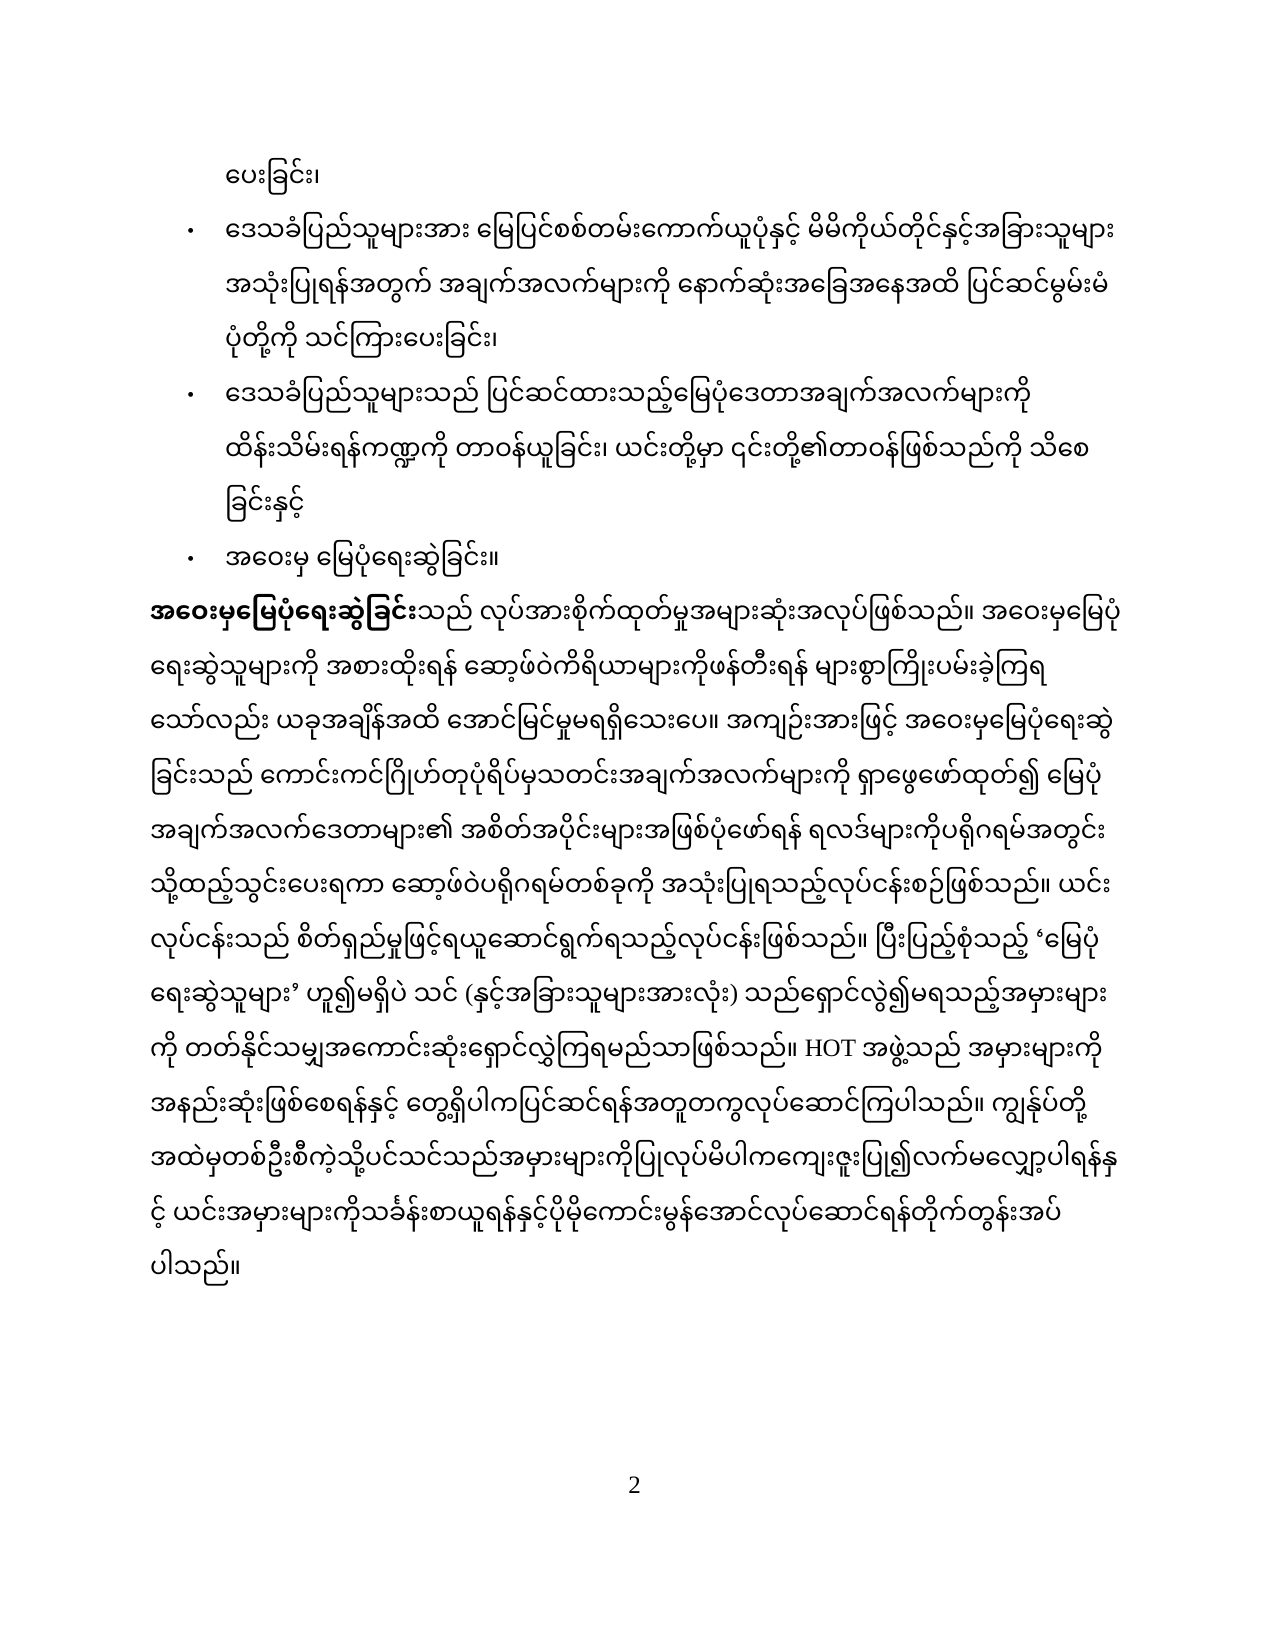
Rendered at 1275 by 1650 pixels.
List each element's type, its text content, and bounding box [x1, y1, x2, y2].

list အဝေးမှ မြေပုံရေးဆွဲခြင်း။ [187, 532, 1125, 587]
list ဒေသခံပြည်သူများအား မြေပြင်စစ်တမ်းကောက်ယူပုံနှင့် မိမိကိုယ်တိုင်နှင့်အခြားသူများအသုံးပြုရန်အတွက် အချက်အလက်များကို နောက်ဆုံးအခြေအနေအထိ ပြင်ဆင်မွမ်းမံပုံတို့ကို သင်ကြားပေးခြင်း၊ [187, 204, 1125, 368]
list ဒေသခံပြည်သူများသည် ပြင်ဆင်ထားသည့်မြေပုံဒေတာအချက်အလက်များကို ထိန်းသိမ်းရန်ကဏ္ဍကို တာဝန်ယူခြင်း၊ ယင်းတို့မှာ ၎င်းတို့၏တာဝန်ဖြစ်သည်ကို သိစေခြင်းနှင့် [187, 368, 1125, 532]
list ပေးခြင်း၊ [187, 150, 1125, 204]
text အဝေးမှမြေပုံရေးဆွဲခြင်းသည် လုပ်အားစိုက်ထုတ်မှုအများဆုံးအလုပ်ဖြစ်သည်။ အဝေးမှမြေပုံရေးဆွဲသူများကို အစားထိုးရန် ဆော့ဖ်ဝဲကိရိယာများကိုဖန်တီးရန် များစွာကြိုးပမ်းခဲ့ကြရသော်လည်း ယခုအချိန်အထိ အောင်မြင်မှုမရရှိသေးပေ။ အကျဉ်းအားဖြင့် အဝေးမှမြေပုံရေးဆွဲခြင်းသည် ကောင်းကင်ဂြိုဟ်တုပုံရိပ်မှသတင်းအချက်အလက်များကို ရှာဖွေဖော်ထုတ်၍ မြေပုံအချက်အလက်ဒေတာများ၏ အစိတ်အပိုင်းများအဖြစ်ပုံဖော်ရန် ရလဒ်များကိုပရိုဂရမ်အတွင်းသို့ထည့်သွင်းပေးရကာ ဆော့ဖ်ဝဲပရိုဂရမ်တစ်ခုကို အသုံးပြုရသည့်လုပ်ငန်းစဉ်ဖြစ်သည်။ ယင်းလုပ်ငန်းသည် စိတ်ရှည်မှုဖြင့်ရယူဆောင်ရွက်ရသည့်လုပ်ငန်းဖြစ်သည်။ ပြီးပြည့်စုံသည့် ‘မြေပုံရေးဆွဲသူများ’ ဟူ၍မရှိပဲ သင် (နှင့်အခြားသူများအားလုံး) သည်ရှောင်လွဲ၍မရသည့်အမှားများကို တတ်နိုင်သမျှအကောင်းဆုံးရှောင်လွှဲကြရမည်သာဖြစ်သည်။ HOT အဖွဲ့သည် အမှားများကိုအနည်းဆုံးဖြစ်စေရန်နှင့် တွေ့ရှိပါကပြင်ဆင်ရန်အတူတကွလုပ်ဆောင်ကြပါသည်။ ကျွန်ုပ်တို့အထဲမှတစ်ဦးစီကဲ့သို့ပင်သင်သည်အမှားများကိုပြုလုပ်မိပါကကျေးဇူးပြု၍လက်မလျှော့ပါရန်နှင့် ယင်းအမှားများကိုသင်္ခန်းစာယူရန်နှင့်ပိုမိုကောင်းမွန်အောင်လုပ်ဆောင်ရန်တိုက်တွန်းအပ်ပါသည်။ [150, 587, 1125, 1296]
